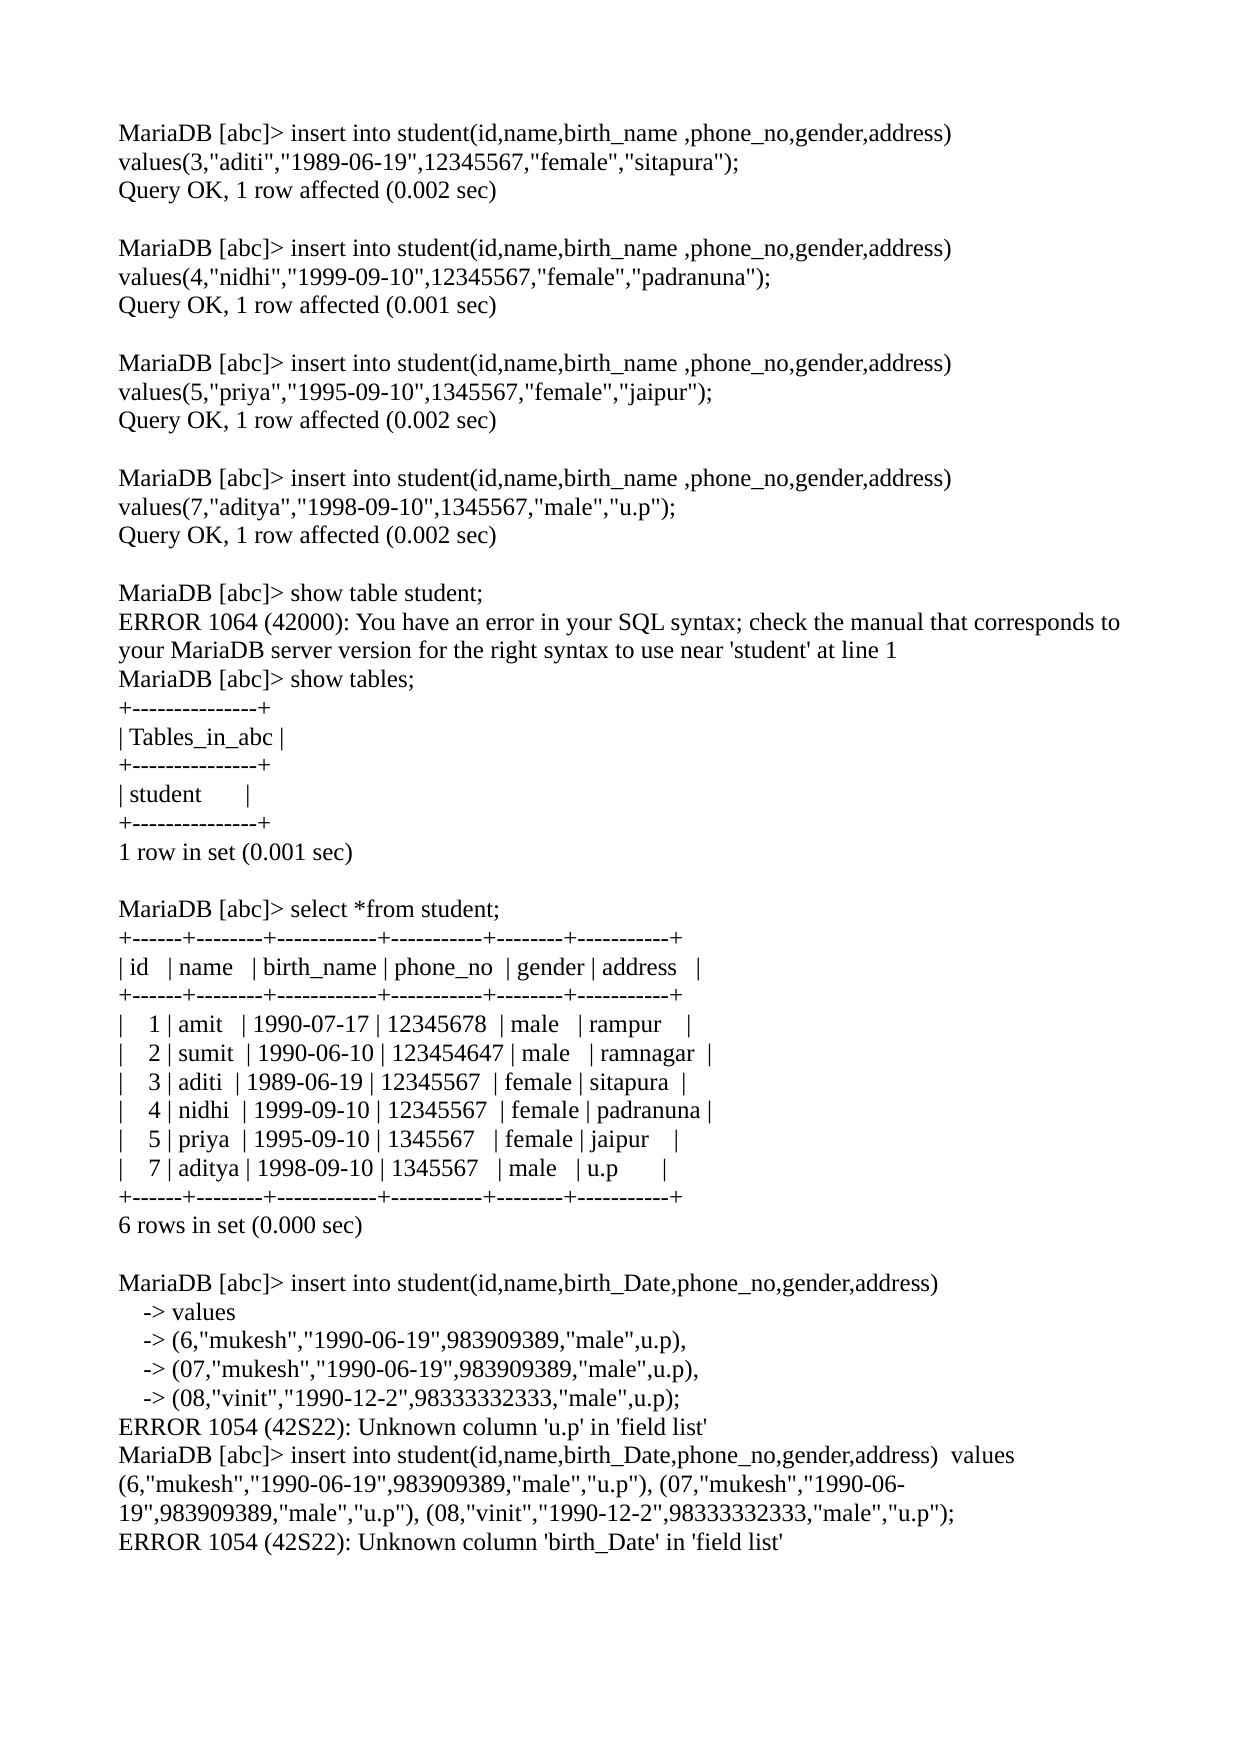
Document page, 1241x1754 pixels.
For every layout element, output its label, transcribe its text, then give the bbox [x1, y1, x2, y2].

text | 1 | amit | 1990-07-17 | 12345678 | male | rampur | [118, 1009, 1122, 1038]
text Query OK, 1 row affected (0.002 sec) [118, 521, 1122, 549]
text | 3 | aditi | 1989-06-19 | 12345567 | female | sitapura | [118, 1067, 1122, 1096]
text | 7 | aditya | 1998-09-10 | 1345567 | male | u.p | [118, 1153, 1122, 1182]
text | student | [118, 779, 1122, 808]
text -> (07,"mukesh","1990-06-19",983909389,"male",u.p), [118, 1354, 1122, 1383]
text +---------------+ [118, 693, 1122, 722]
text 6 rows in set (0.000 sec) [118, 1211, 1122, 1239]
text MariaDB [abc]> insert into student(id,name,birth_name ,phone_no,gender,address) values(5,"priya","1995-09-10",1345567,"female","jaipur"); [118, 348, 1122, 406]
text | Tables_in_abc | [118, 722, 1122, 751]
text +------+--------+------------+-----------+--------+-----------+ [118, 1182, 1122, 1211]
text 1 row in set (0.001 sec) [118, 837, 1122, 866]
text -> (08,"vinit","1990-12-2",98333332333,"male",u.p); [118, 1383, 1122, 1412]
text +---------------+ [118, 751, 1122, 779]
text -> values [118, 1297, 1122, 1326]
text MariaDB [abc]> insert into student(id,name,birth_Date,phone_no,gender,address) [118, 1268, 1122, 1297]
text +---------------+ [118, 808, 1122, 837]
text -> (6,"mukesh","1990-06-19",983909389,"male",u.p), [118, 1326, 1122, 1354]
text | 4 | nidhi | 1999-09-10 | 12345567 | female | padranuna | [118, 1096, 1122, 1124]
text ERROR 1054 (42S22): Unknown column 'u.p' in 'field list' [118, 1412, 1122, 1441]
text | 5 | priya | 1995-09-10 | 1345567 | female | jaipur | [118, 1124, 1122, 1153]
text MariaDB [abc]> insert into student(id,name,birth_name ,phone_no,gender,address) values(3,"aditi","1989-06-19",12345567,"female","sitapura"); [118, 118, 1122, 176]
text MariaDB [abc]> insert into student(id,name,birth_Date,phone_no,gender,address) values (6,"mukesh","1990-06-19",983909389,"male","u.p"), (07,"mukesh","1990-06-19",983909389,"male","u.p"), (08,"vinit","1990-12-2",98333332333,"male","u.p"); [118, 1441, 1122, 1527]
text MariaDB [abc]> show tables; [118, 664, 1122, 693]
text Query OK, 1 row affected (0.002 sec) [118, 176, 1122, 204]
text MariaDB [abc]> insert into student(id,name,birth_name ,phone_no,gender,address) values(7,"aditya","1998-09-10",1345567,"male","u.p"); [118, 463, 1122, 521]
text Query OK, 1 row affected (0.002 sec) [118, 406, 1122, 434]
text +------+--------+------------+-----------+--------+-----------+ [118, 981, 1122, 1009]
text | id | name | birth_name | phone_no | gender | address | [118, 952, 1122, 981]
text ERROR 1064 (42000): You have an error in your SQL syntax; check the manual that corresponds to your MariaDB server version for the right syntax to use near 'student' at line 1 [118, 607, 1122, 664]
text Query OK, 1 row affected (0.001 sec) [118, 291, 1122, 319]
text | 2 | sumit | 1990-06-10 | 123454647 | male | ramnagar | [118, 1038, 1122, 1067]
text ERROR 1054 (42S22): Unknown column 'birth_Date' in 'field list' [118, 1527, 1122, 1556]
text +------+--------+------------+-----------+--------+-----------+ [118, 923, 1122, 952]
text MariaDB [abc]> insert into student(id,name,birth_name ,phone_no,gender,address) values(4,"nidhi","1999-09-10",12345567,"female","padranuna"); [118, 233, 1122, 291]
text MariaDB [abc]> show table student; [118, 578, 1122, 607]
text MariaDB [abc]> select *from student; [118, 894, 1122, 923]
